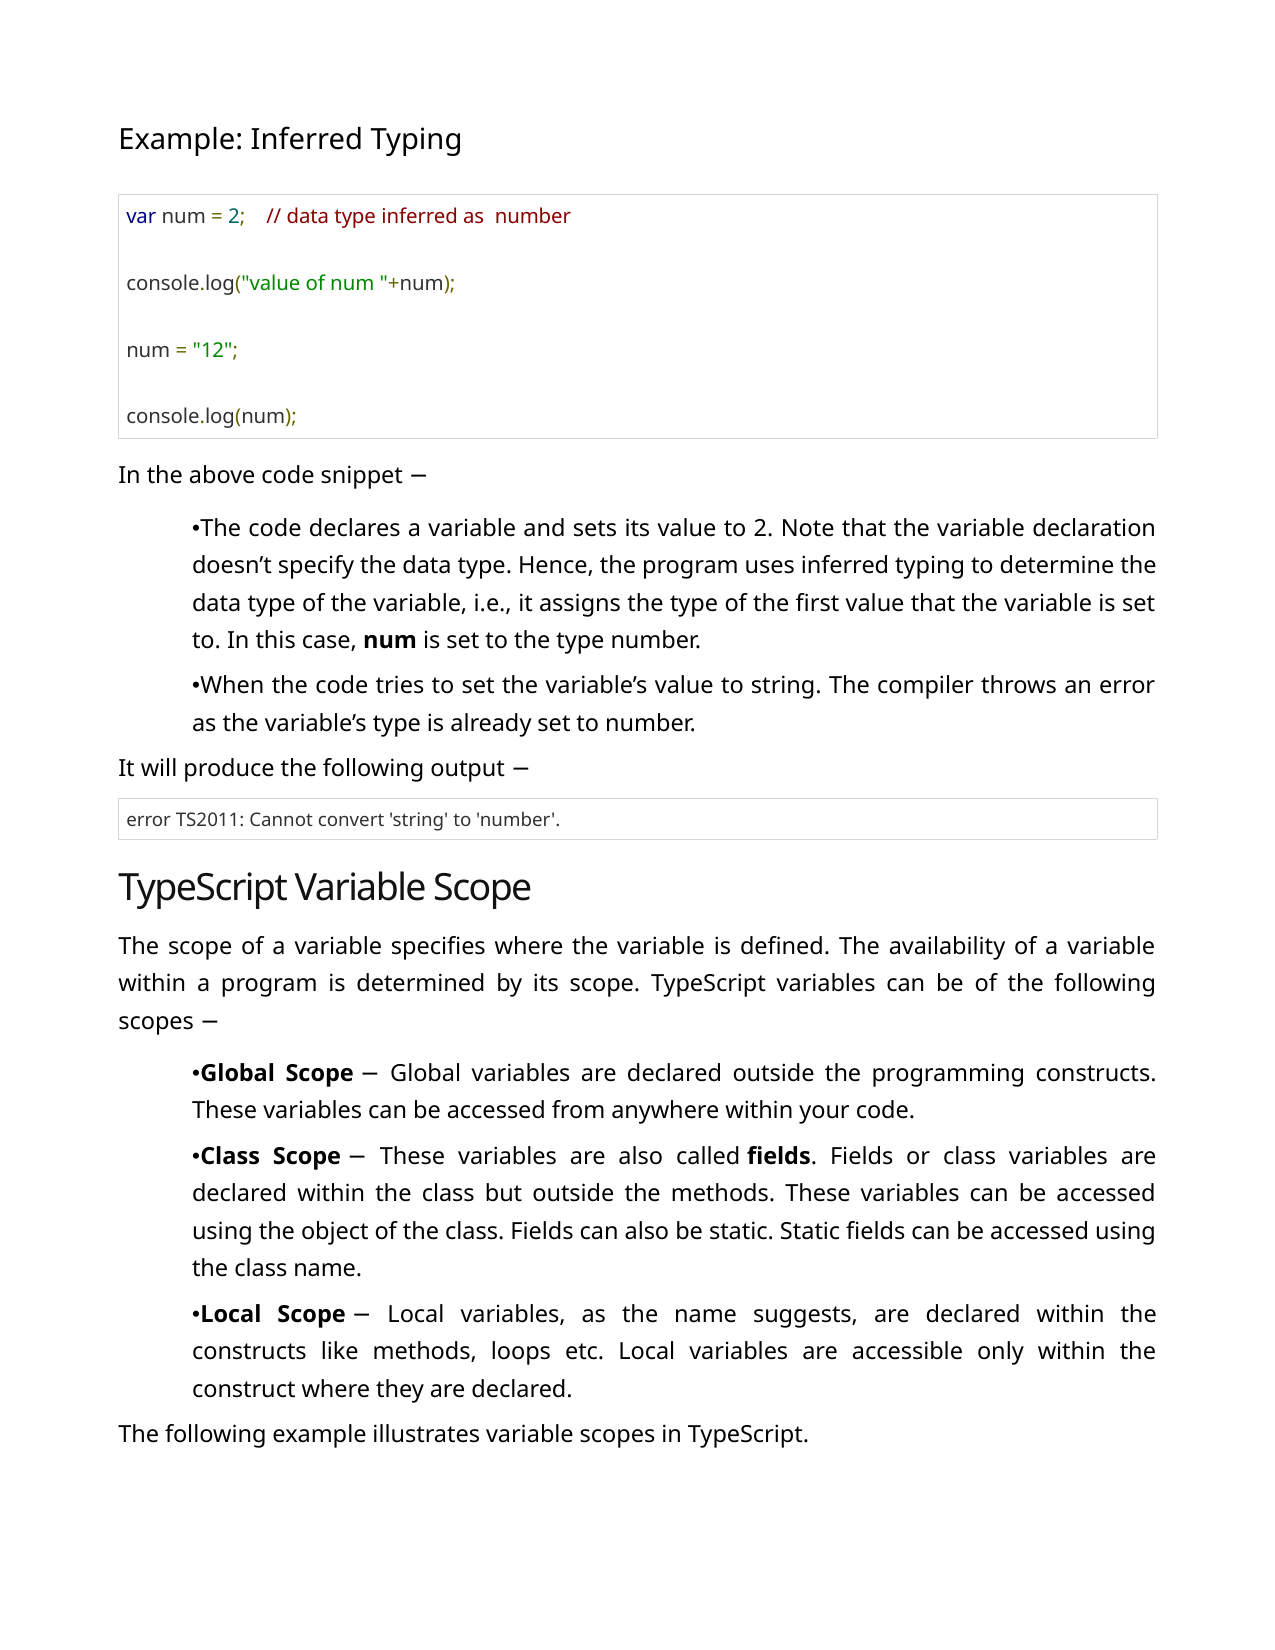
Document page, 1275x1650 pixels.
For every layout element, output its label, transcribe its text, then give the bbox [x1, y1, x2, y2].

list When the code tries to set the variable’s value to string. The compiler throws an error as the variable’s type is already set to number. [118, 663, 1157, 738]
list Class Scope − These variables are also called fields. Fields or class variables are declared within the class but outside the methods. These variables can be accessed using the object of the class. Fields can also be static. Static fields can be accessed using the class name. [118, 1134, 1157, 1284]
text error TS2011: Cannot convert 'string' to 'number'. [119, 799, 1157, 839]
text var num = 2; // data type inferred as number [119, 195, 1157, 229]
list Global Scope − Global variables are declared outside the programming constructs. These variables can be accessed from anywhere within your code. [118, 1051, 1157, 1126]
text The following example illustrates variable scopes in TypeScript. [118, 1412, 1157, 1449]
text It will produce the following output − [118, 746, 1157, 783]
text console.log("value of num "+num); [119, 261, 1157, 296]
list Local Scope − Local variables, as the name suggests, are declared within the constructs like methods, loops etc. Local variables are accessible only within the construct where they are declared. [118, 1291, 1157, 1404]
text The scope of a variable specifies where the variable is defined. The availability of a variable within a program is determined by its scope. TypeScript variables can be of the following scopes − [118, 924, 1157, 1036]
text In the above code snippet − [118, 453, 1157, 491]
subtitle TypeScript Variable Scope [118, 860, 1157, 911]
subtitle Example: Inferred Typing [118, 118, 1157, 158]
text console.log(num); [119, 394, 1157, 438]
text num = "12"; [119, 327, 1157, 363]
list The code declares a variable and sets its value to 2. Note that the variable declaration doesn’t specify the data type. Hence, the program uses inferred typing to determine the data type of the variable, i.e., it assigns the type of the first value that the variable is set to. In this case, num is set to the type number. [118, 505, 1157, 655]
